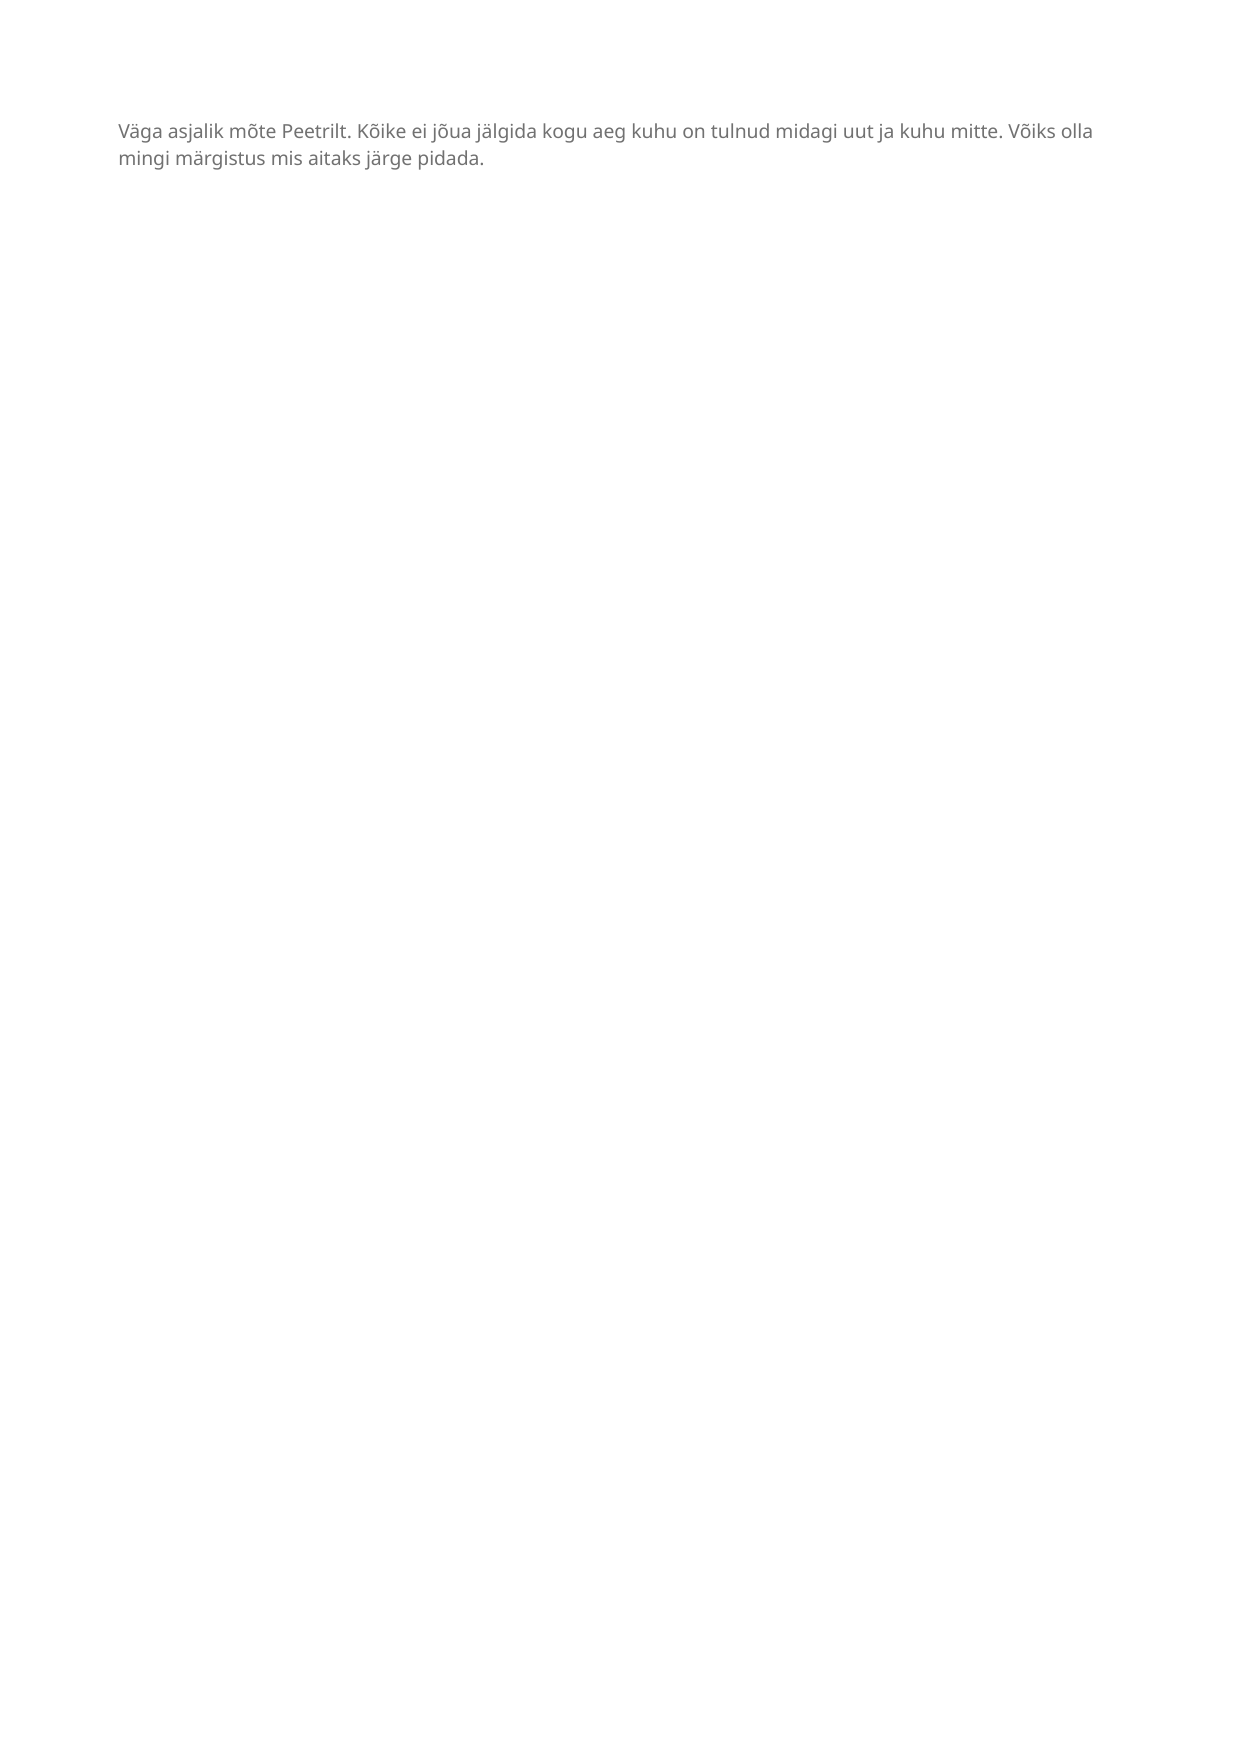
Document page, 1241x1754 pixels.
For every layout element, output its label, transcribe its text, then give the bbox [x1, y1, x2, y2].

text Väga asjalik mõte Peetrilt. Kõike ei jõua jälgida kogu aeg kuhu on tulnud midagi uut ja kuhu mitte. Võiks olla mingi märgistus mis aitaks järge pidada. [118, 118, 1122, 171]
